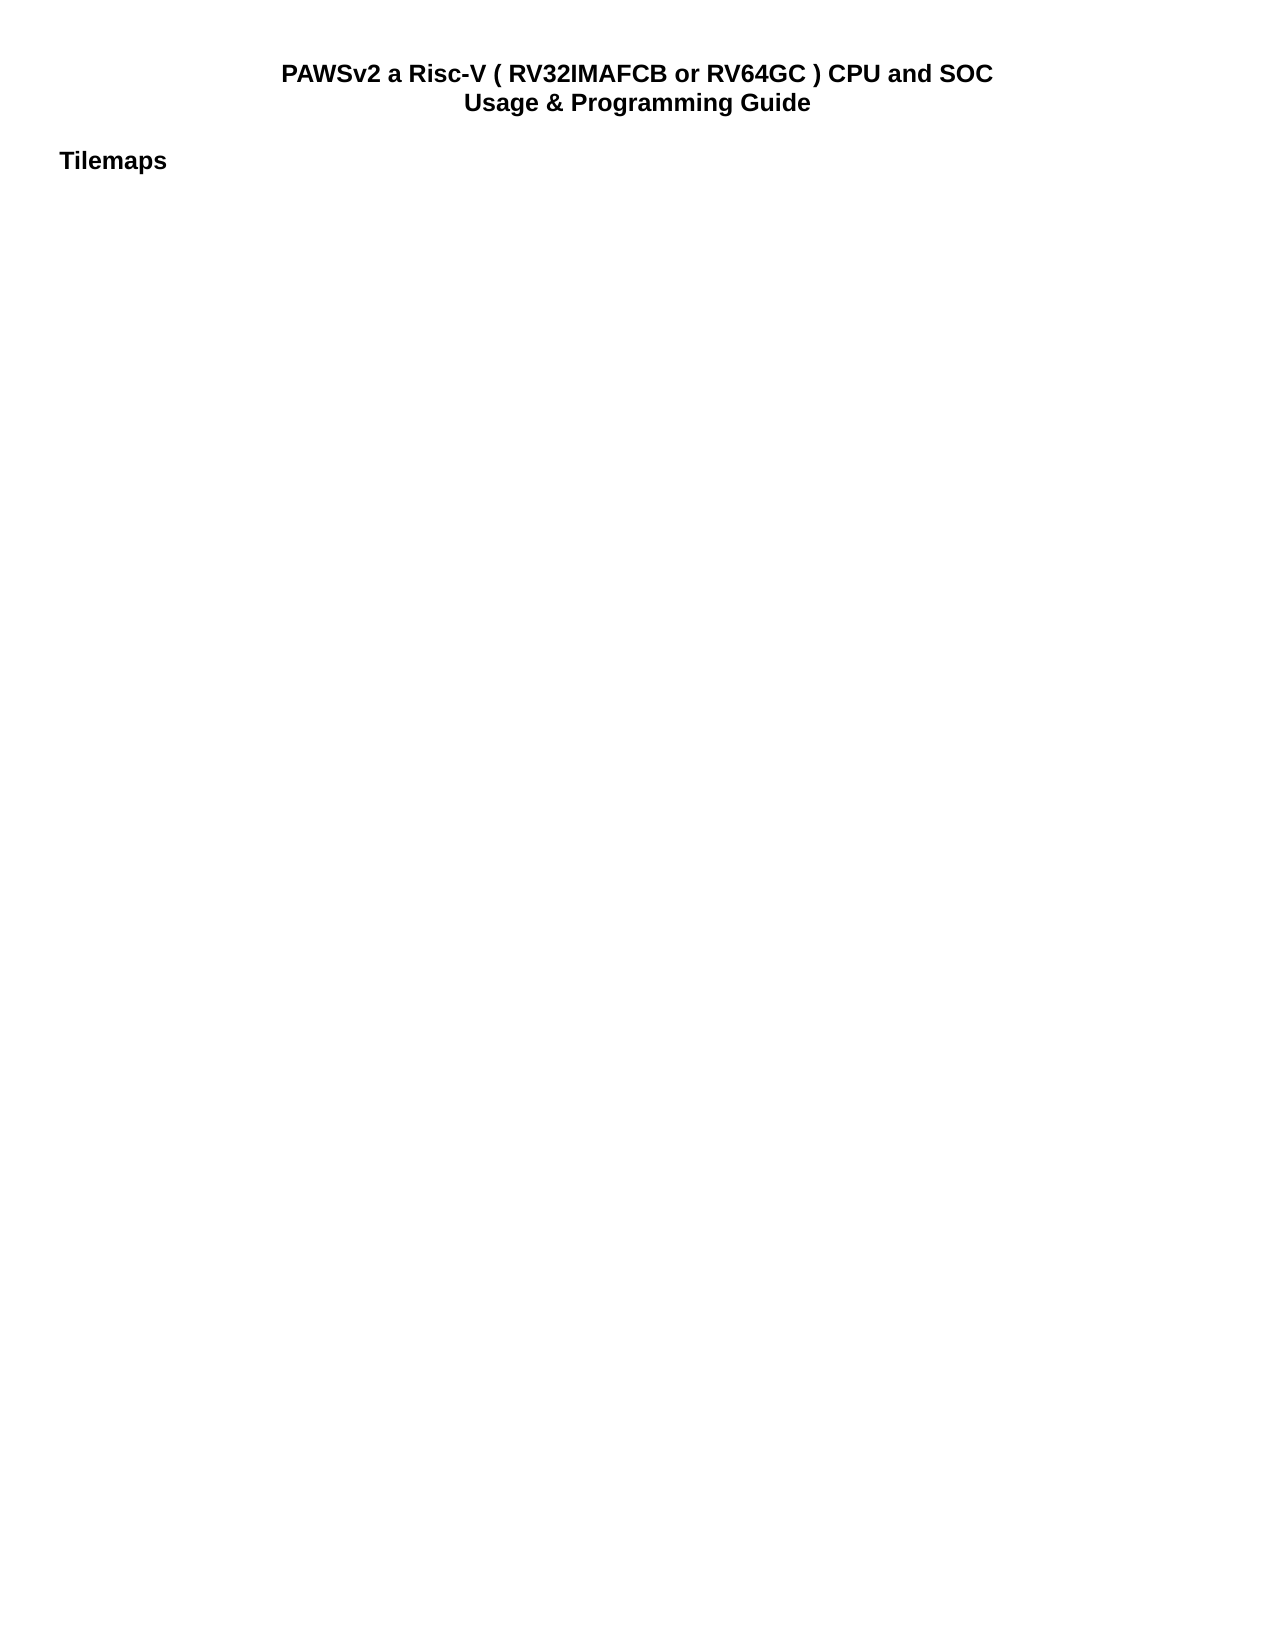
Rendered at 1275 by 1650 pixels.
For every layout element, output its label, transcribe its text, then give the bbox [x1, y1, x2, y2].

text Tilemaps [59, 146, 1216, 175]
